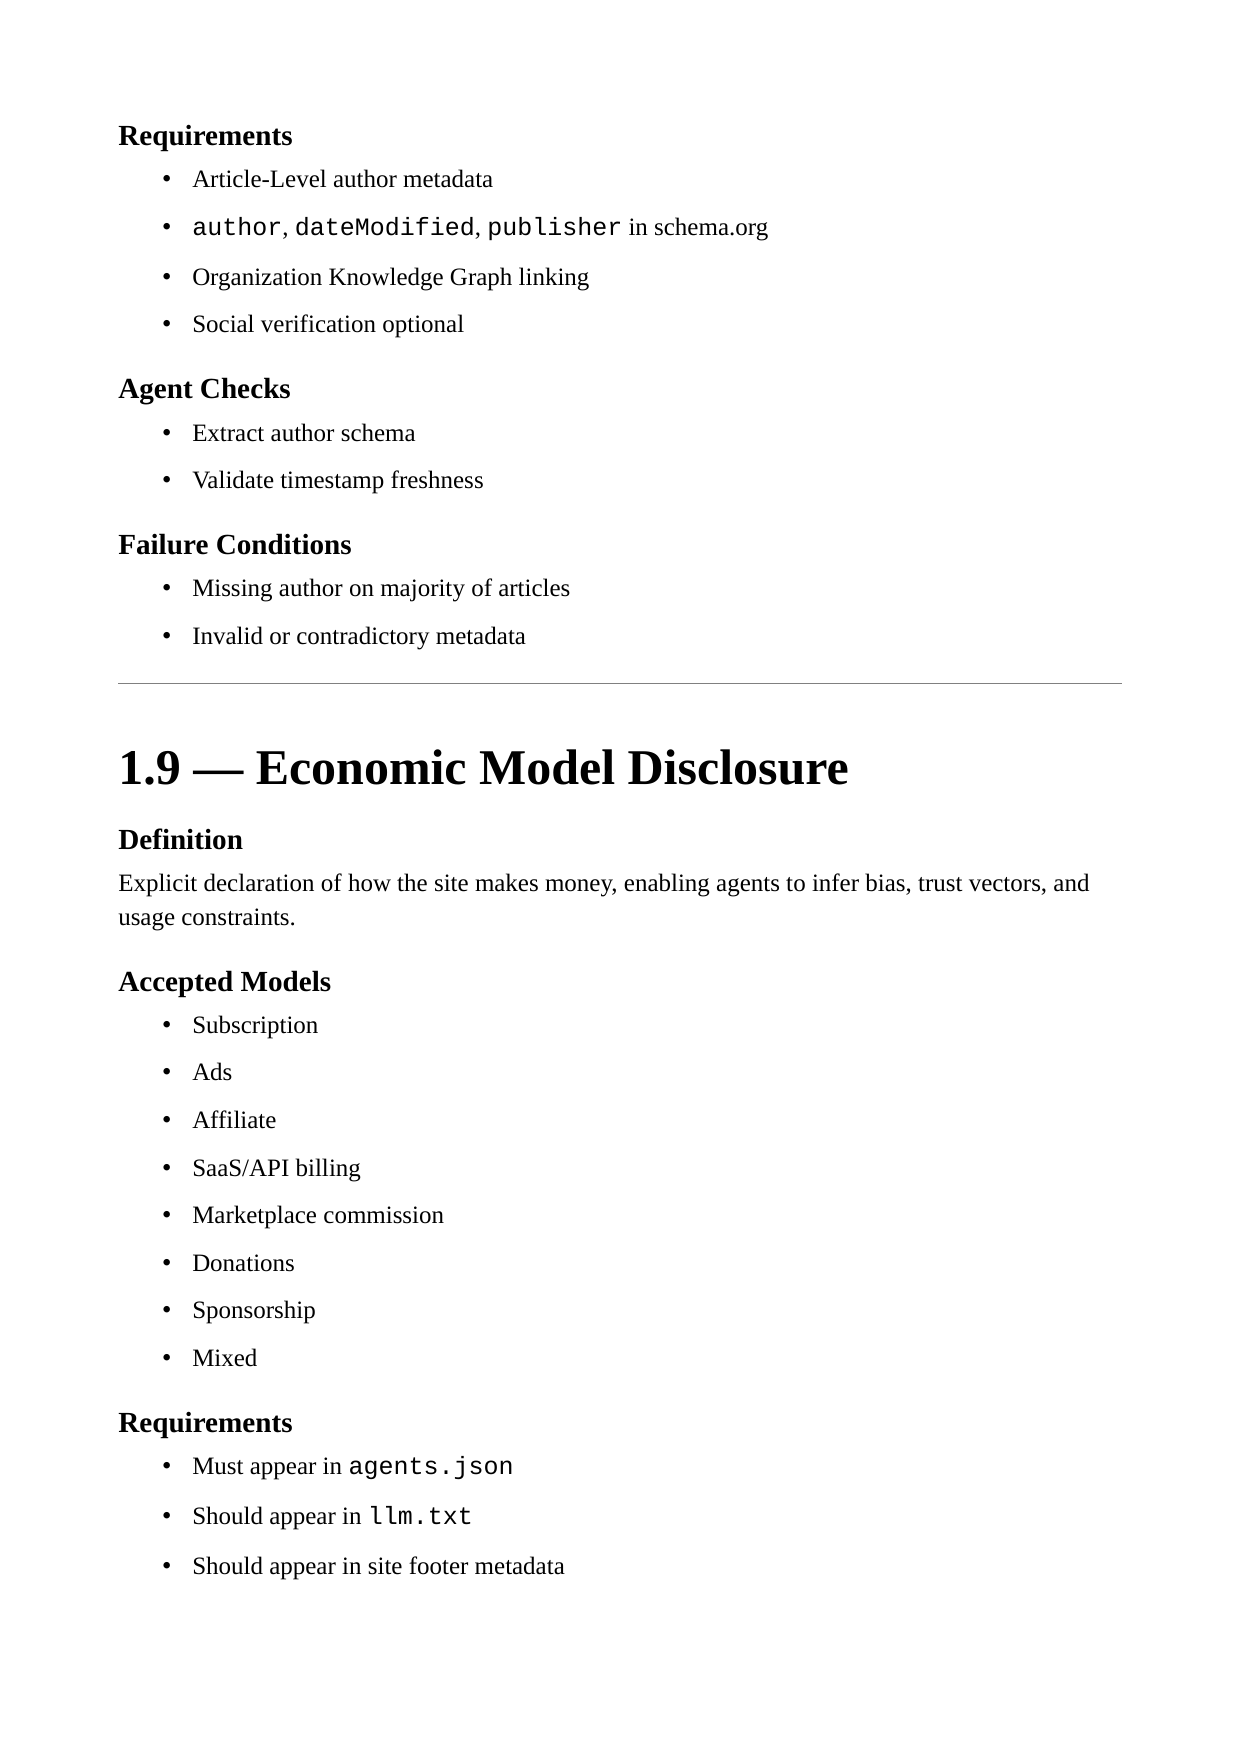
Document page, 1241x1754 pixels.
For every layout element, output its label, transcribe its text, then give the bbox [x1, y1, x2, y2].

subtitle Failure Conditions [118, 527, 1122, 561]
subtitle Requirements [118, 118, 1122, 152]
list Mixed [162, 1343, 1122, 1372]
subtitle Agent Checks [118, 372, 1122, 405]
list Sponsorship [162, 1295, 1122, 1324]
list Must appear in agents.json [162, 1451, 1122, 1482]
list Donations [162, 1248, 1122, 1277]
list Invalid or contradictory metadata [162, 621, 1122, 650]
list author, dateModified, publisher in schema.org [162, 212, 1122, 243]
subtitle Requirements [118, 1405, 1122, 1439]
list Validate timestamp freshness [162, 465, 1122, 494]
list Social verification optional [162, 309, 1122, 338]
list Missing author on majority of articles [162, 573, 1122, 602]
list Extract author schema [162, 418, 1122, 446]
list Organization Knowledge Graph linking [162, 262, 1122, 291]
subtitle 1.9 — Economic Model Disclosure [118, 738, 1122, 795]
list Should appear in llm.txt [162, 1501, 1122, 1532]
text Explicit declaration of how the site makes money, enabling agents to infer bias, trust vectors, and usage constraints. [118, 868, 1122, 930]
list Marketplace commission [162, 1200, 1122, 1229]
list Subscription [162, 1010, 1122, 1038]
list SaaS/API billing [162, 1153, 1122, 1181]
list Ads [162, 1057, 1122, 1086]
subtitle Definition [118, 822, 1122, 856]
list Affiliate [162, 1105, 1122, 1134]
list Should appear in site footer metadata [162, 1551, 1122, 1580]
subtitle Accepted Models [118, 964, 1122, 997]
list Article-Level author metadata [162, 164, 1122, 193]
